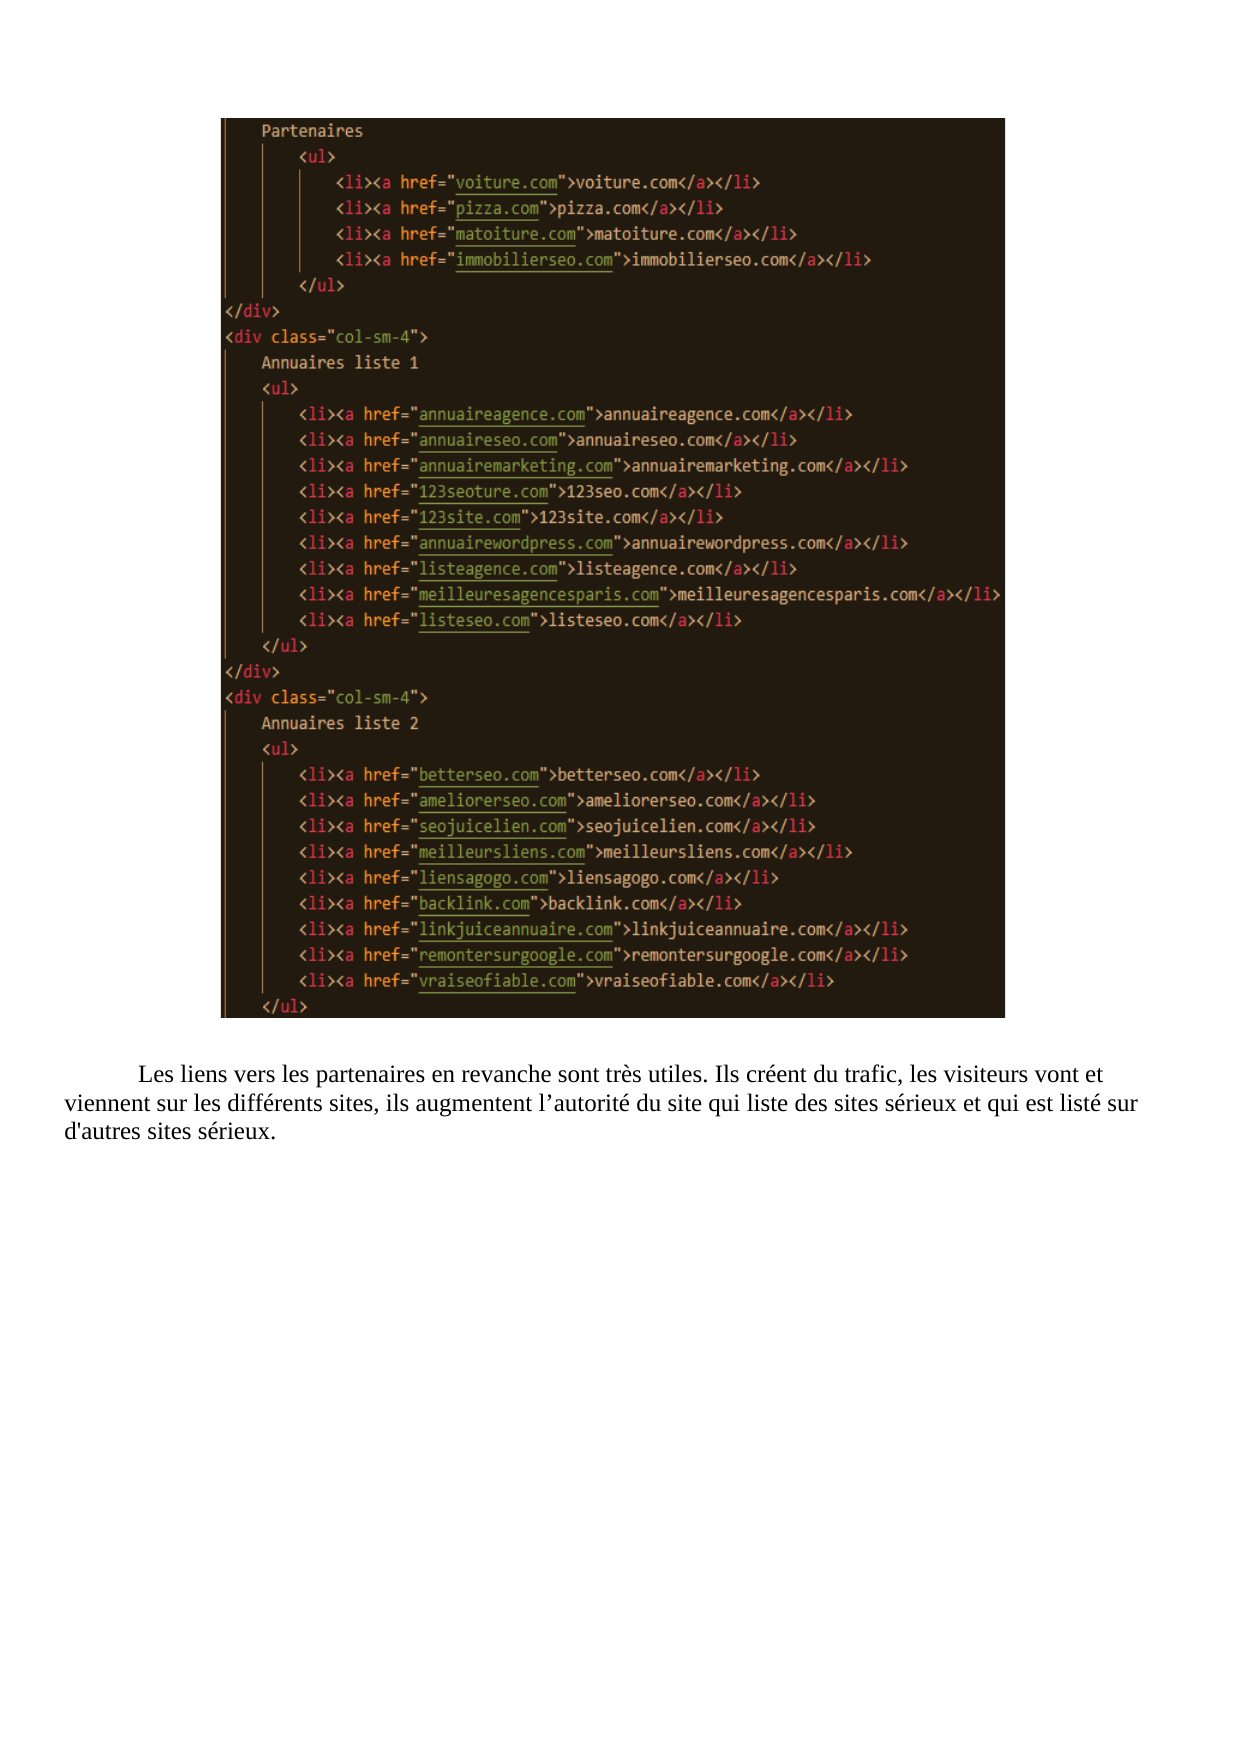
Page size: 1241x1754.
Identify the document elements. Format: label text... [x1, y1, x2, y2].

picture [220, 118, 1005, 1018]
text Les liens vers les partenaires en revanche sont très utiles. Ils créent du trafic, les visiteurs vont et viennent sur les différents sites, ils augmentent l’autorité du site qui liste des sites sérieux et qui est listé sur d'autres sites sérieux. [64, 1059, 1178, 1145]
